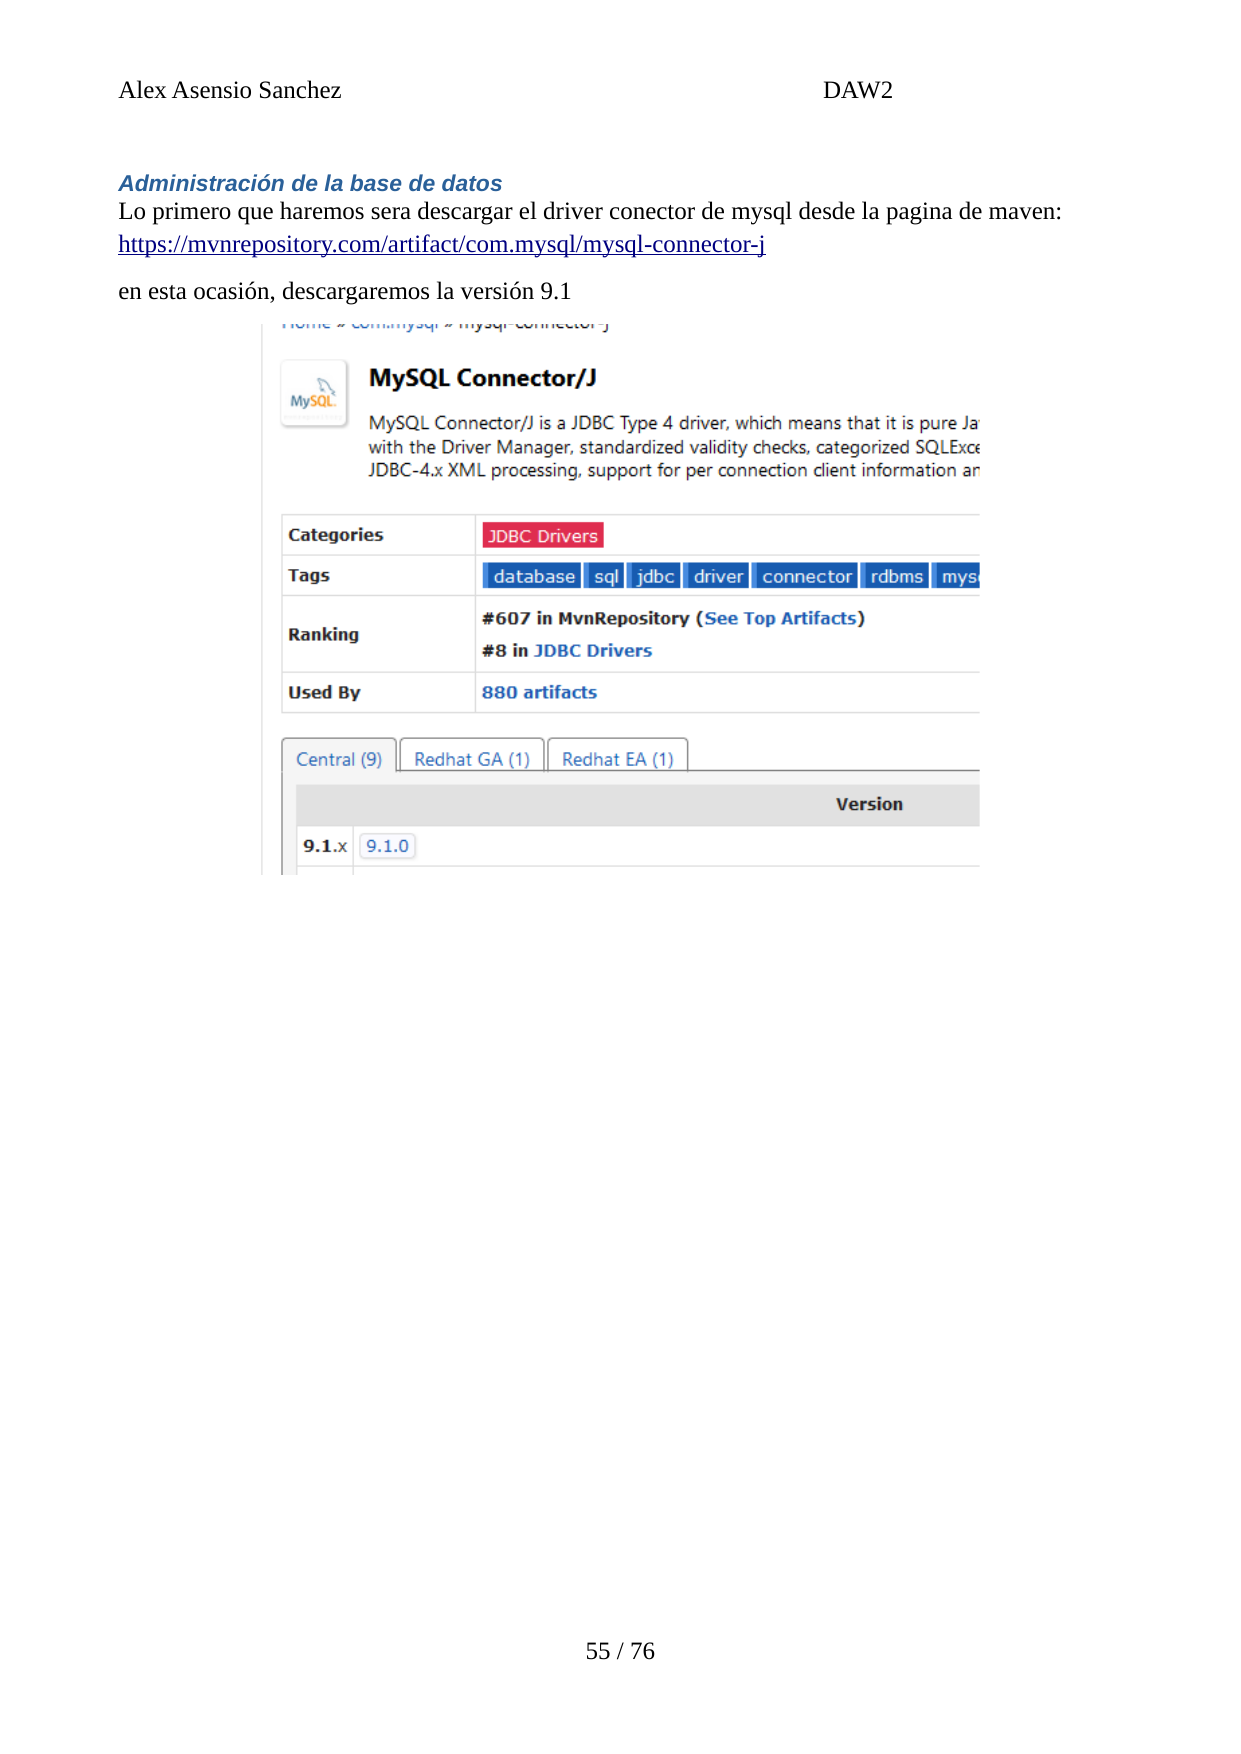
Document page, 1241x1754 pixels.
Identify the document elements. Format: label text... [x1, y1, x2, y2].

text Lo primero que haremos sera descargar el driver conector de mysql desde la pagina de maven: https://mvnrepository.com/artifact/com.mysql/mysql-connector-j [118, 196, 1122, 258]
picture [260, 324, 980, 875]
text en esta ocasión, descargaremos la versión 9.1 [118, 276, 1122, 305]
subtitle Administración de la base de datos [118, 169, 1122, 196]
